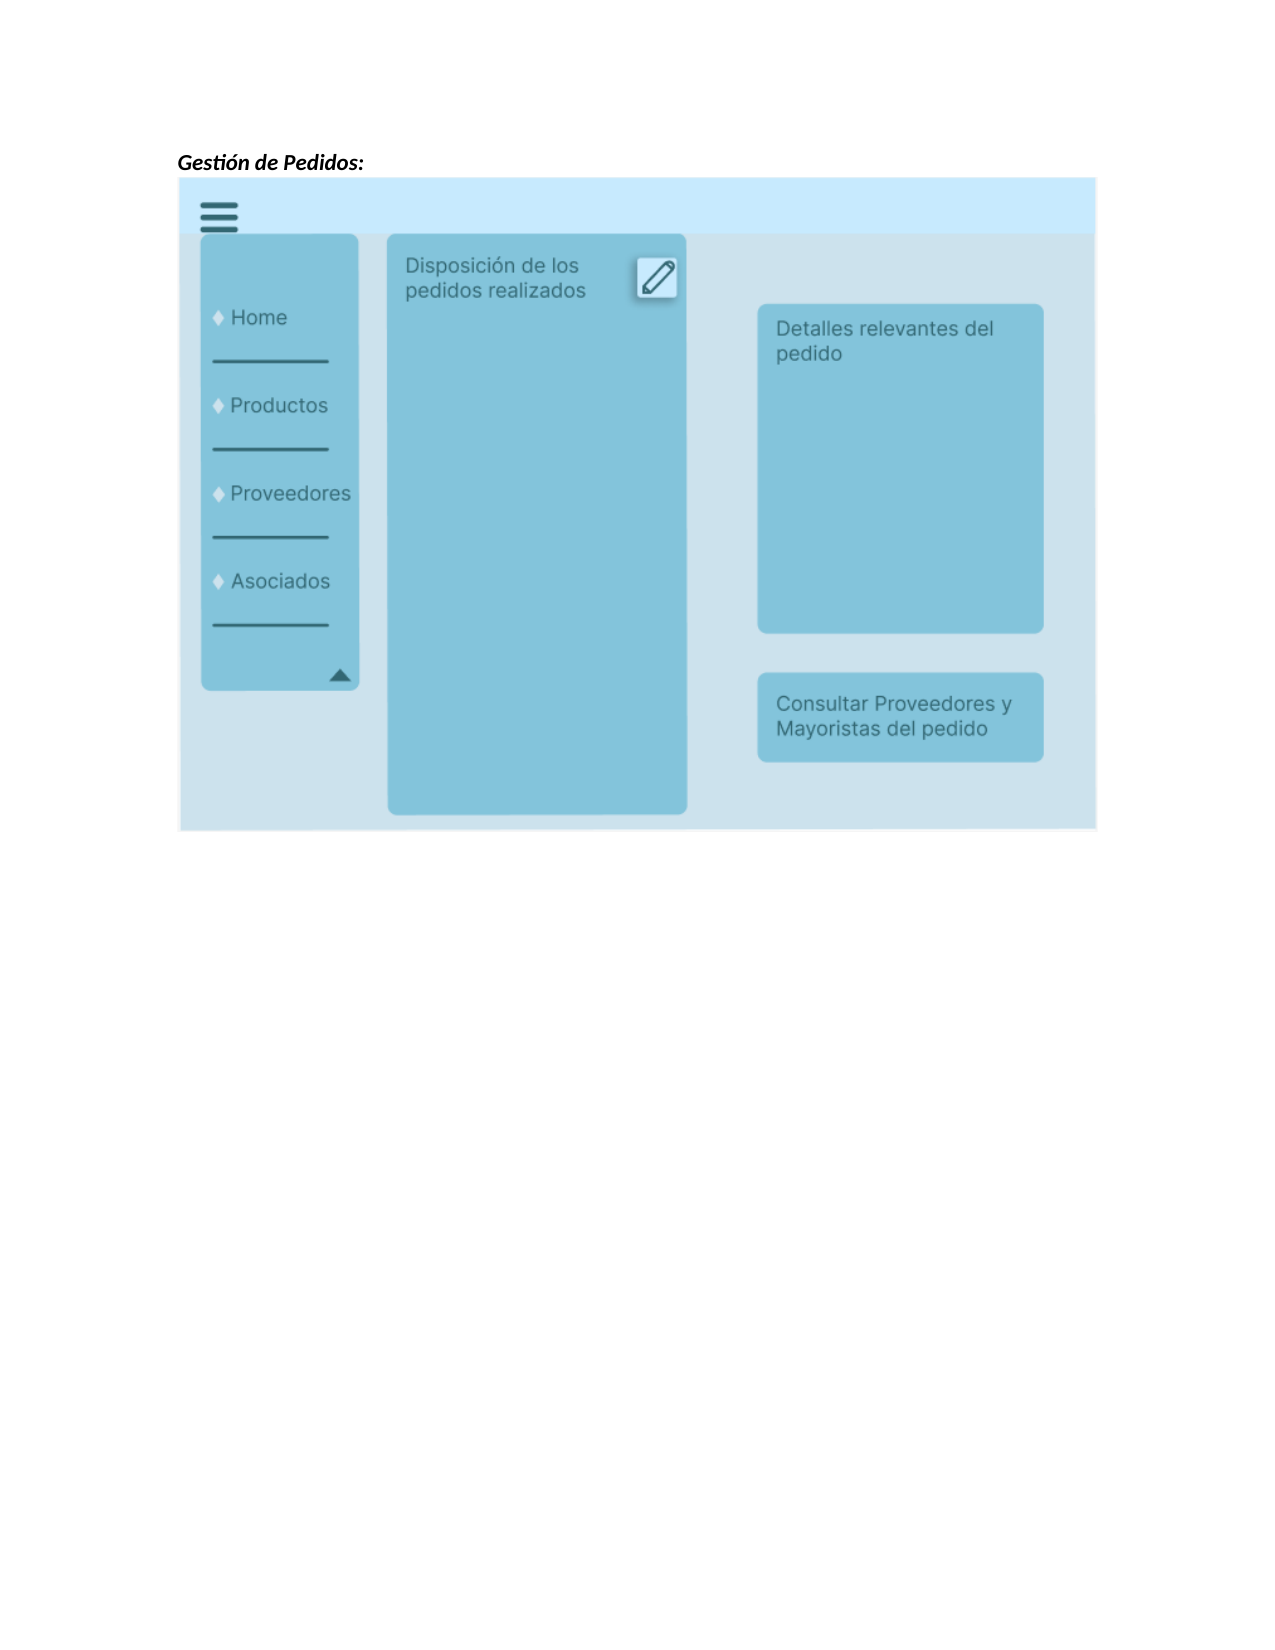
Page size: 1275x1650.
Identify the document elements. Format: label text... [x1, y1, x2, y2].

text Gestión de Pedidos: [177, 148, 1098, 177]
picture [177, 177, 1098, 832]
